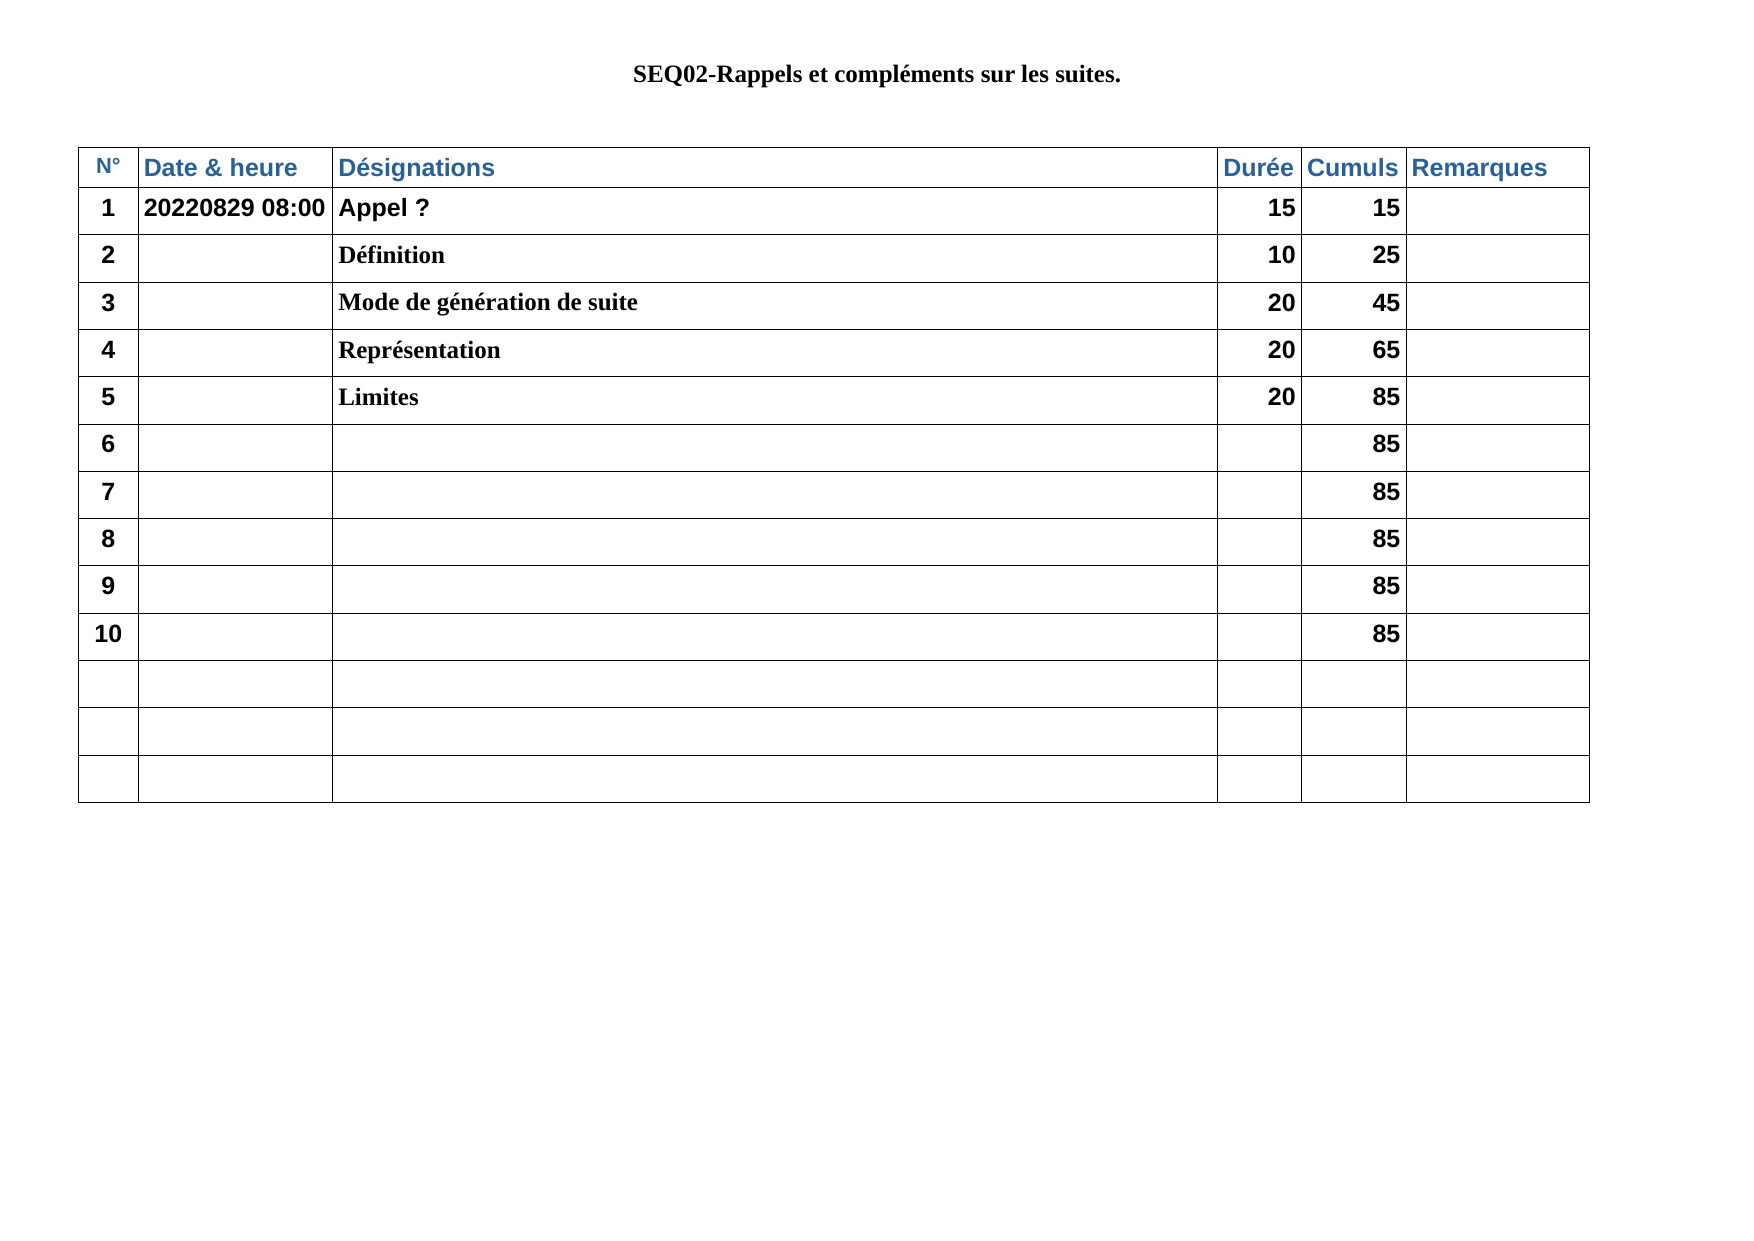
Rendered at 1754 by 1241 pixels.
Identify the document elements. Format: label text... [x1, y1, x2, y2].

table_cell [139, 425, 332, 471]
table_cell 20220829 08:00 [139, 188, 332, 234]
table_cell [1218, 472, 1301, 518]
table_cell 9 [79, 566, 138, 613]
table_cell [1302, 661, 1406, 707]
table_cell Appel ? [333, 188, 1217, 234]
table_cell [139, 756, 332, 802]
table_cell [333, 708, 1217, 754]
table_cell [1407, 708, 1589, 754]
table_cell [1407, 519, 1589, 565]
table_cell 10 [1218, 235, 1301, 282]
table_cell [79, 661, 138, 707]
table_cell [139, 614, 332, 660]
table_cell 45 [1302, 283, 1406, 329]
table_cell 25 [1302, 235, 1406, 282]
table_cell Représentation [333, 330, 1217, 376]
table_cell [139, 519, 332, 565]
table_cell [139, 330, 332, 376]
table_cell [1218, 756, 1301, 802]
table_cell [333, 566, 1217, 613]
table_cell [1407, 377, 1589, 423]
table_cell [333, 614, 1217, 660]
table_cell 2 [79, 235, 138, 282]
table_cell [1407, 566, 1589, 613]
table_cell [1218, 614, 1301, 660]
table_cell 3 [79, 283, 138, 329]
table_cell Limites [333, 377, 1217, 423]
table_cell [1218, 425, 1301, 471]
table_cell 85 [1302, 425, 1406, 471]
table_cell 8 [79, 519, 138, 565]
table_header Désignations [333, 148, 1217, 187]
table_header Date & heure [139, 148, 332, 187]
table_cell [139, 566, 332, 613]
table_cell 20 [1218, 377, 1301, 423]
table_cell 5 [79, 377, 138, 423]
table_cell [1407, 756, 1589, 802]
table_header Cumuls [1302, 148, 1406, 187]
table_cell 20 [1218, 283, 1301, 329]
table_cell Définition [333, 235, 1217, 282]
table_cell [1302, 708, 1406, 754]
table_header Durée [1218, 148, 1301, 187]
table_cell [1407, 283, 1589, 329]
table_cell 1 [79, 188, 138, 234]
table_cell [1407, 425, 1589, 471]
table_cell [1407, 661, 1589, 707]
table_cell [333, 661, 1217, 707]
table_cell 4 [79, 330, 138, 376]
table_cell 7 [79, 472, 138, 518]
table_cell 10 [79, 614, 138, 660]
table_header Remarques [1407, 148, 1589, 187]
table_cell 20 [1218, 330, 1301, 376]
table_cell [333, 519, 1217, 565]
table_cell 65 [1302, 330, 1406, 376]
table_cell [1218, 708, 1301, 754]
table_cell [139, 708, 332, 754]
table_cell 85 [1302, 472, 1406, 518]
table_cell [1218, 519, 1301, 565]
table_cell [139, 472, 332, 518]
table_cell [1407, 330, 1589, 376]
table_cell 85 [1302, 614, 1406, 660]
table_cell [139, 377, 332, 423]
table_cell [1302, 756, 1406, 802]
table_cell [79, 708, 138, 754]
table_cell [1407, 472, 1589, 518]
table_cell [1407, 235, 1589, 282]
table_cell [79, 756, 138, 802]
table_cell [1407, 614, 1589, 660]
table_cell [139, 283, 332, 329]
table_cell [1218, 661, 1301, 707]
table_cell [333, 425, 1217, 471]
table_cell [139, 661, 332, 707]
table_cell 6 [79, 425, 138, 471]
table_cell [1218, 566, 1301, 613]
table_cell 15 [1302, 188, 1406, 234]
table_cell [139, 235, 332, 282]
table_cell [333, 756, 1217, 802]
table_cell [1407, 188, 1589, 234]
table_header N° [79, 148, 138, 187]
table_cell 85 [1302, 566, 1406, 613]
table_cell [333, 472, 1217, 518]
table_cell 85 [1302, 377, 1406, 423]
table_cell 85 [1302, 519, 1406, 565]
table_cell 15 [1218, 188, 1301, 234]
table_cell Mode de génération de suite [333, 283, 1217, 329]
